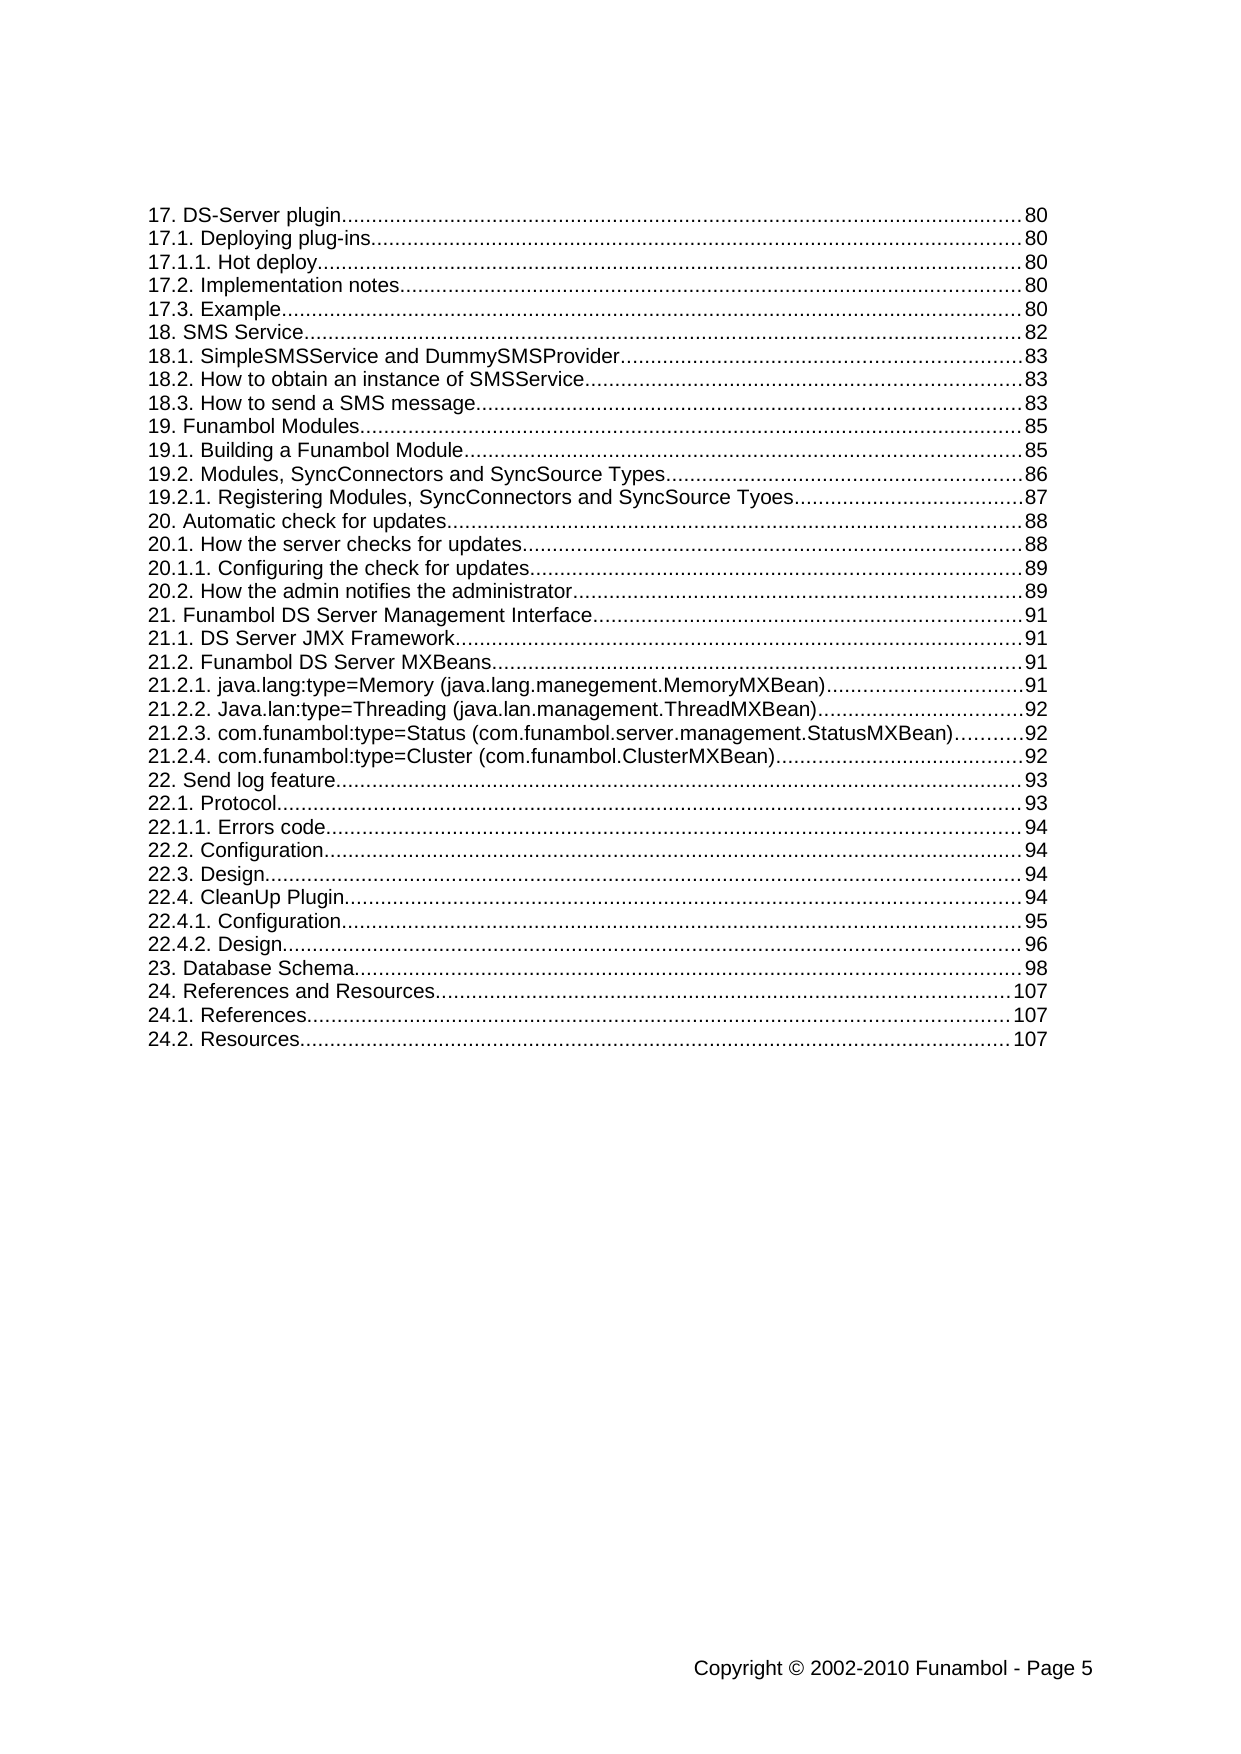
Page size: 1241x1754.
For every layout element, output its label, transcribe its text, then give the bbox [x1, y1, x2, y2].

text 22.1. Protocol 93 [148, 792, 1092, 815]
text 22.3. Design 94 [148, 862, 1092, 886]
text 22.1.1. Errors code 94 [148, 815, 1092, 839]
text 18.1. SimpleSMSService and DummySMSProvider 83 [148, 344, 1092, 368]
text 24. References and Resources 107 [148, 980, 1092, 1003]
text 23. Database Schema 98 [148, 956, 1092, 980]
text 21.2.4. com.funambol:type=Cluster (com.funambol.ClusterMXBean) 92 [148, 744, 1092, 768]
text 18.3. How to send a SMS message 83 [148, 391, 1092, 415]
text 21.2.3. com.funambol:type=Status (com.funambol.server.management.StatusMXBean) 92 [148, 721, 1092, 744]
text 19.1. Building a Funambol Module 85 [148, 438, 1092, 462]
text 20.2. How the admin notifies the administrator 89 [148, 580, 1092, 603]
text 17.1.1. Hot deploy 80 [148, 250, 1092, 274]
text 19.2. Modules, SyncConnectors and SyncSource Types 86 [148, 462, 1092, 486]
text 17.3. Example 80 [148, 297, 1092, 321]
text 18.2. How to obtain an instance of SMSService 83 [148, 368, 1092, 391]
text 22.4. CleanUp Plugin 94 [148, 886, 1092, 909]
text 21.2.1. java.lang:type=Memory (java.lang.manegement.MemoryMXBean) 91 [148, 674, 1092, 697]
text 17. DS-Server plugin 80 [148, 203, 1092, 227]
text 20.1. How the server checks for updates 88 [148, 533, 1092, 556]
text 17.1. Deploying plug-ins 80 [148, 227, 1092, 250]
text 19.2.1. Registering Modules, SyncConnectors and SyncSource Tyoes 87 [148, 486, 1092, 509]
text 21.2.2. Java.lan:type=Threading (java.lan.management.ThreadMXBean) 92 [148, 697, 1092, 721]
text 22.4.2. Design 96 [148, 933, 1092, 956]
text 19. Funambol Modules 85 [148, 415, 1092, 438]
text 18. SMS Service 82 [148, 321, 1092, 344]
text 20.1.1. Configuring the check for updates 89 [148, 556, 1092, 580]
text 20. Automatic check for updates 88 [148, 509, 1092, 533]
text 22.2. Configuration 94 [148, 839, 1092, 862]
text 21. Funambol DS Server Management Interface 91 [148, 603, 1092, 627]
text 21.1. DS Server JMX Framework 91 [148, 627, 1092, 650]
text 22. Send log feature 93 [148, 768, 1092, 792]
text 17.2. Implementation notes 80 [148, 274, 1092, 297]
text 24.1. References 107 [148, 1003, 1092, 1027]
text 21.2. Funambol DS Server MXBeans 91 [148, 650, 1092, 674]
text 22.4.1. Configuration 95 [148, 909, 1092, 933]
text 24.2. Resources 107 [148, 1027, 1092, 1051]
